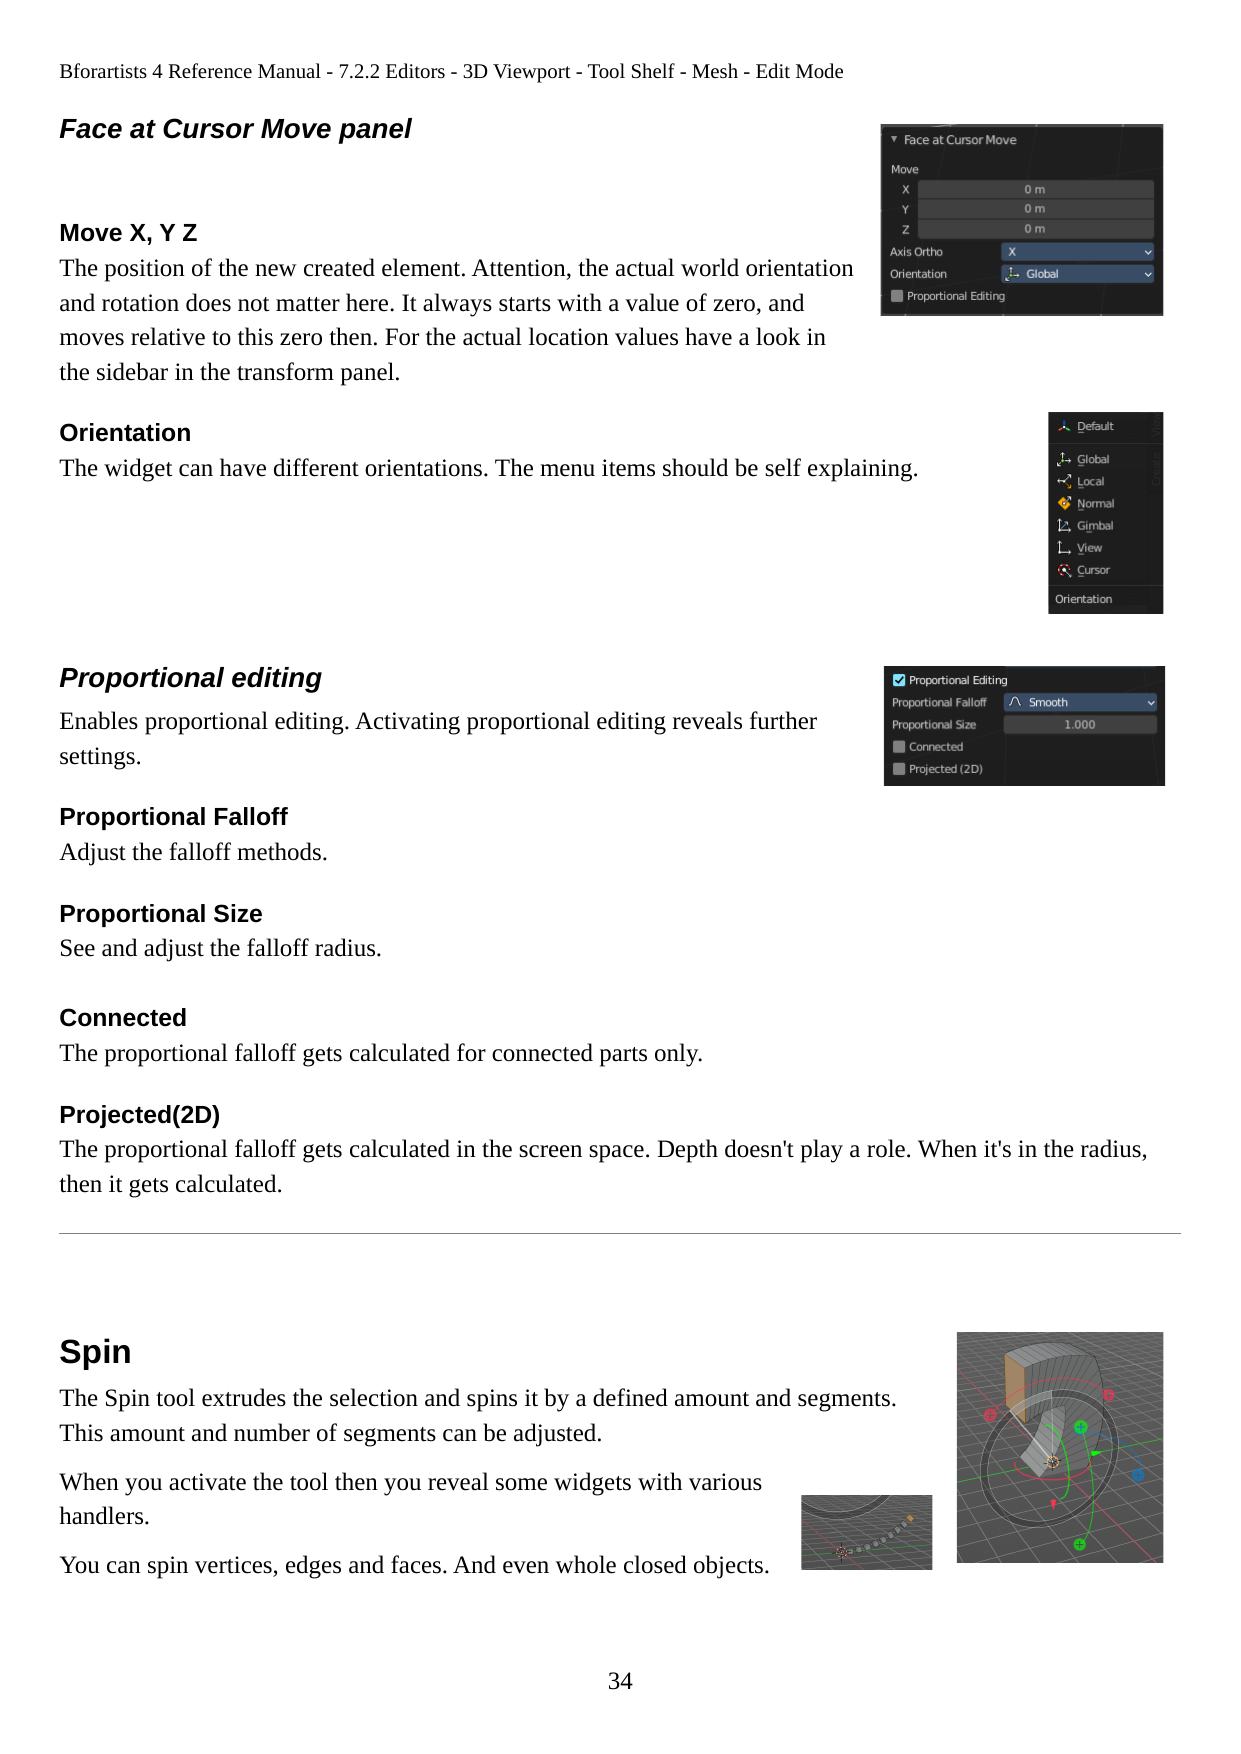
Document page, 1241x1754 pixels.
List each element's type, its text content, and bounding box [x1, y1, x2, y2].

subtitle [1164, 418, 1181, 447]
text You can spin vertices, edges and faces. And even whole closed objects. [59, 1550, 1181, 1579]
text Enables proportional editing. Activating proportional editing reveals further settings. [59, 706, 883, 769]
subtitle Proportional Size [59, 899, 1181, 927]
picture [801, 1495, 933, 1570]
subtitle Projected(2D) [59, 1100, 1181, 1128]
subtitle Face at Cursor Move panel [59, 113, 1181, 144]
subtitle Proportional Falloff [59, 802, 1181, 831]
subtitle [1164, 1332, 1181, 1371]
subtitle Spin [59, 1332, 956, 1371]
text The position of the new created element. Attention, the actual world orientation and rotation does not matter here. It always starts with a value of zero, and moves relative to this zero then. For the actual location values have a look in the sidebar in the transform panel. [59, 253, 1181, 386]
subtitle Connected [59, 1003, 1181, 1032]
text The proportional falloff gets calculated in the screen space. Depth doesn't play a role. When it's in the radius, then it gets calculated. [59, 1134, 1181, 1198]
text The Spin tool extrudes the selection and spins it by a defined amount and segments. This amount and number of segments can be adjusted. [59, 1383, 956, 1447]
text When you activate the tool then you reveal some widgets with various handlers. [59, 1467, 956, 1530]
picture [1048, 412, 1164, 614]
subtitle Move X, Y Z [59, 218, 880, 247]
picture [956, 1332, 1164, 1563]
picture [880, 124, 1164, 316]
text The proportional falloff gets calculated for connected parts only. [59, 1038, 1181, 1067]
subtitle [1164, 218, 1181, 247]
picture [883, 666, 1166, 786]
subtitle Orientation [59, 418, 1048, 447]
text Adjust the falloff methods. [59, 837, 1181, 866]
text See and adjust the falloff radius. [59, 933, 1181, 962]
subtitle Proportional editing [59, 662, 1181, 694]
text The widget can have different orientations. The menu items should be self explaining. [59, 453, 1048, 482]
